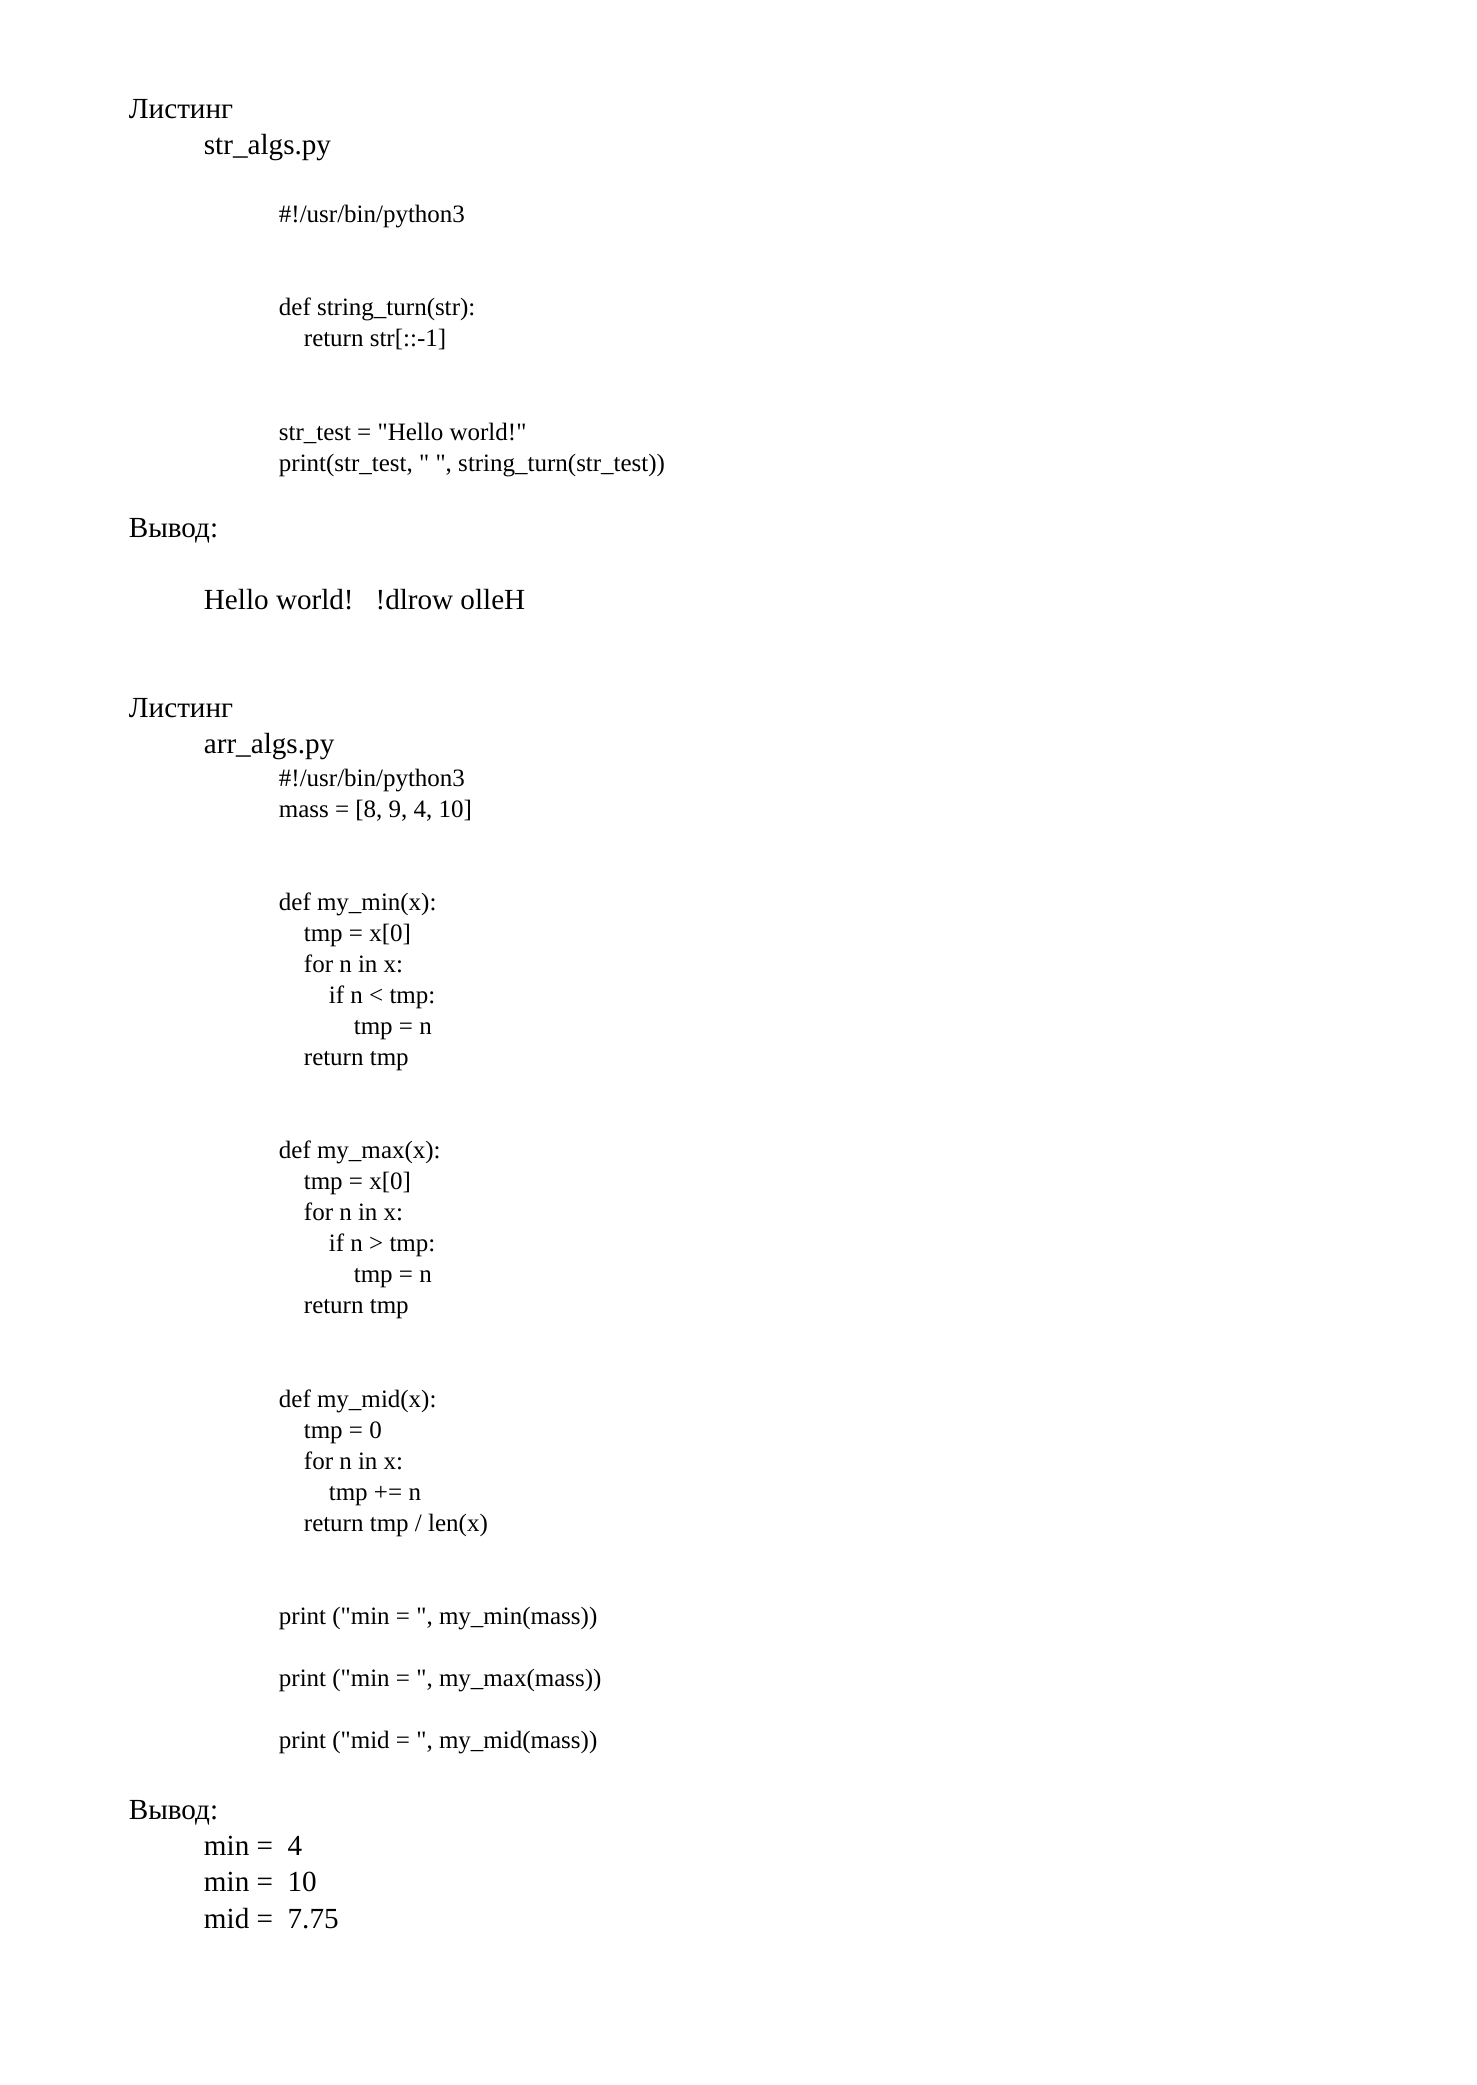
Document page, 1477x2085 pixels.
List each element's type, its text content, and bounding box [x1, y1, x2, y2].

list #!/usr/bin/python3 [279, 763, 1348, 792]
list for n in x: [279, 949, 1348, 978]
list def my_max(x): [279, 1135, 1348, 1164]
list if n > tmp: [279, 1228, 1348, 1257]
list #!/usr/bin/python3 [279, 199, 1348, 228]
list tmp = n [279, 1011, 1348, 1040]
list Вывод: [129, 510, 1348, 543]
list Листинг [129, 691, 1348, 724]
list str_algs.py [204, 127, 1348, 161]
list def my_min(x): [279, 887, 1348, 916]
list Вывод: [129, 1792, 1348, 1826]
list min = 4 [204, 1828, 1348, 1862]
list print(str_test, " ", string_turn(str_test)) [279, 448, 1348, 476]
list arr_algs.py [204, 727, 1348, 760]
list for n in x: [279, 1197, 1348, 1226]
list Листинг [129, 91, 1348, 124]
list def string_turn(str): [279, 292, 1348, 321]
list tmp += n [279, 1477, 1348, 1506]
list tmp = 0 [279, 1415, 1348, 1443]
list mid = 7.75 [204, 1901, 1348, 1934]
list return str[::-1] [279, 323, 1348, 352]
list tmp = n [279, 1259, 1348, 1288]
list mass = [8, 9, 4, 10] [279, 794, 1348, 823]
list return tmp [279, 1291, 1348, 1319]
list tmp = x[0] [279, 918, 1348, 947]
list def my_mid(x): [279, 1384, 1348, 1412]
list print ("min = ", my_min(mass)) [279, 1601, 1348, 1630]
list if n < tmp: [279, 980, 1348, 1009]
list Hello world! !dlrow olleH [204, 582, 1348, 616]
list print ("mid = ", my_mid(mass)) [279, 1725, 1348, 1754]
list tmp = x[0] [279, 1166, 1348, 1195]
list for n in x: [279, 1446, 1348, 1474]
list str_test = "Hello world!" [279, 417, 1348, 445]
list print ("min = ", my_max(mass)) [279, 1663, 1348, 1692]
list min = 10 [204, 1864, 1348, 1898]
list return tmp [279, 1042, 1348, 1071]
list return tmp / len(x) [279, 1508, 1348, 1537]
